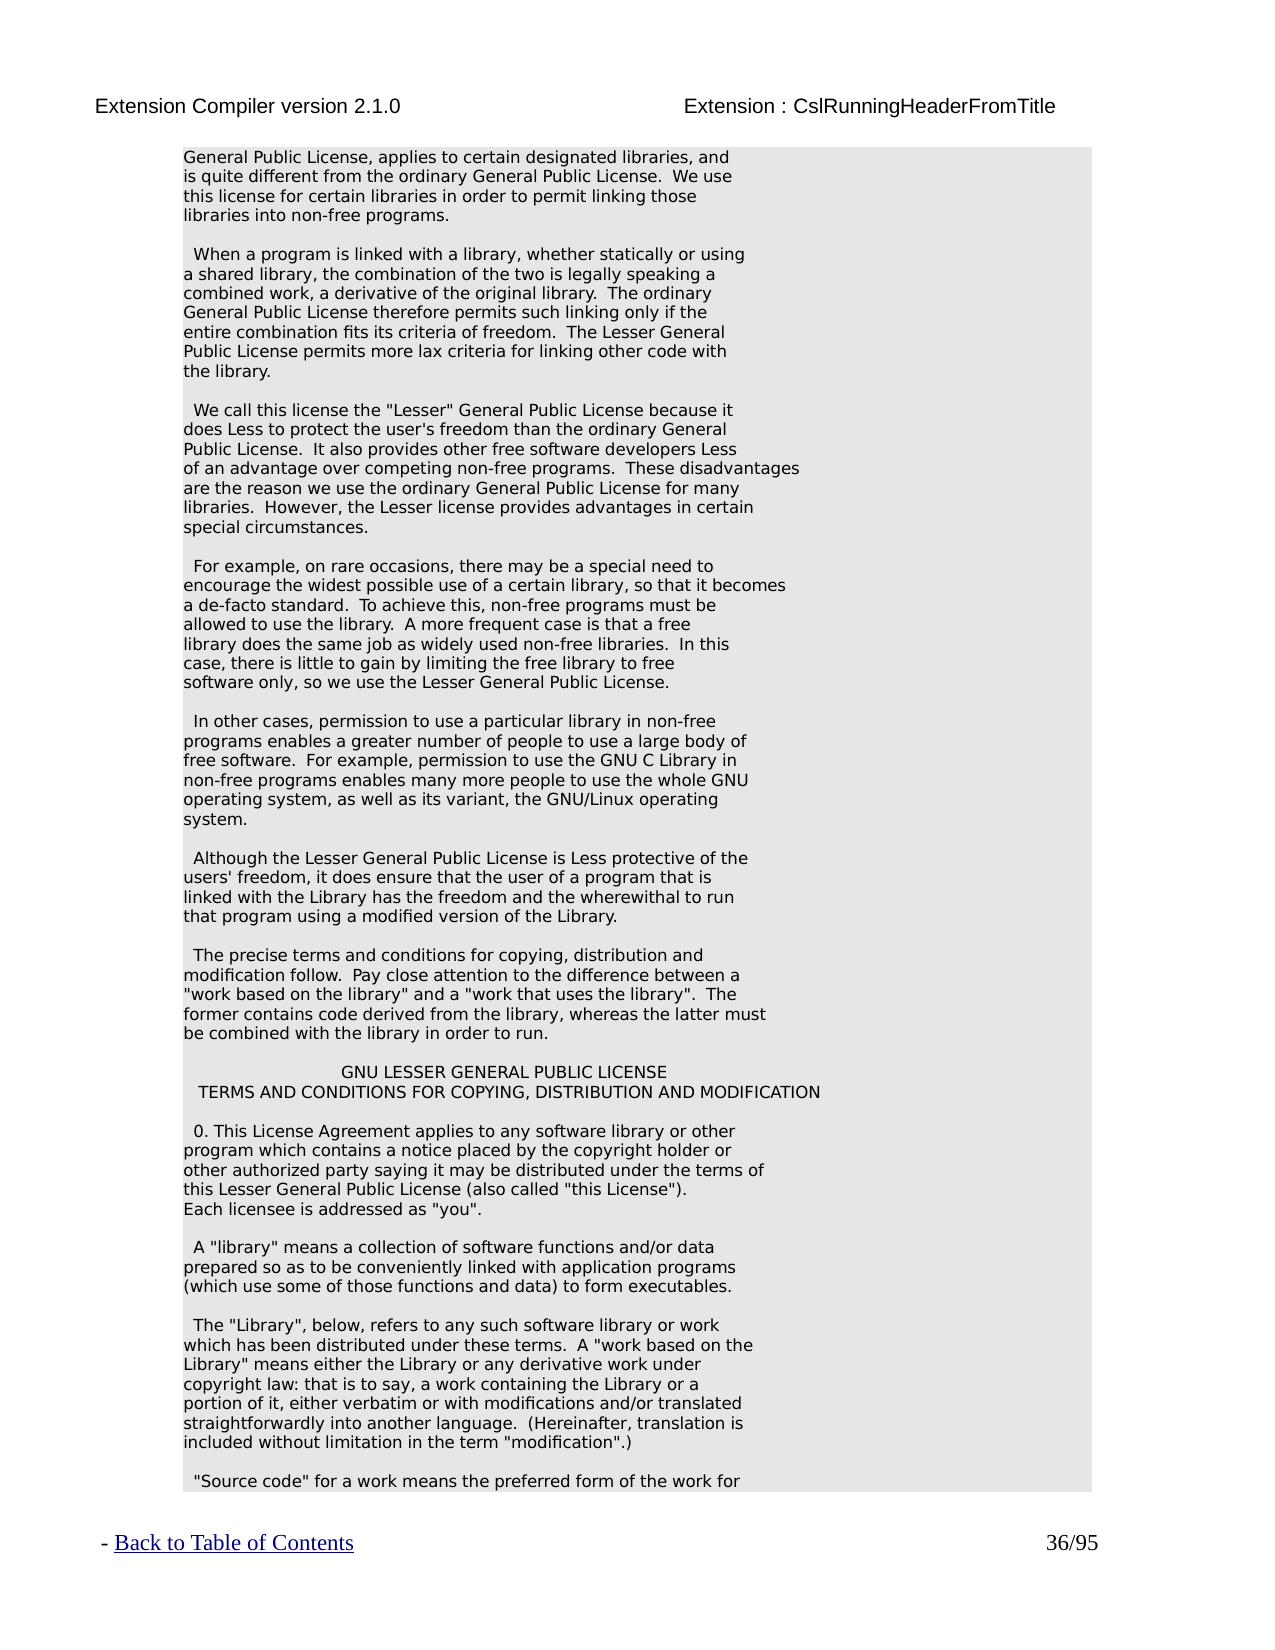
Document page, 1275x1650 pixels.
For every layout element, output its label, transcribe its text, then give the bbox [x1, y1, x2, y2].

text other authorized party saying it may be distributed under the terms of [183, 1160, 1092, 1180]
text combined work, a derivative of the original library. The ordinary [183, 284, 1092, 303]
text Each licensee is addressed as "you". [183, 1199, 1092, 1219]
text free software. For example, permission to use the GNU C Library in [183, 751, 1092, 771]
text copyright law: that is to say, a work containing the Library or a [183, 1375, 1092, 1394]
text software only, so we use the Lesser General Public License. [183, 673, 1092, 693]
text libraries. However, the Lesser license provides advantages in certain [183, 498, 1092, 518]
text that program using a modified version of the Library. [183, 907, 1092, 927]
text (which use some of those functions and data) to form executables. [183, 1277, 1092, 1297]
text 0. This License Agreement applies to any software library or other [183, 1121, 1092, 1141]
text linked with the Library has the freedom and the wherewithal to run [183, 888, 1092, 907]
text a de-facto standard. To achieve this, non-free programs must be [183, 596, 1092, 615]
text modification follow. Pay close attention to the difference between a [183, 966, 1092, 985]
text of an advantage over competing non-free programs. These disadvantages [183, 459, 1092, 479]
text portion of it, either verbatim or with modifications and/or translated [183, 1394, 1092, 1414]
text included without limitation in the term "modification".) [183, 1433, 1092, 1453]
text does Less to protect the user's freedom than the ordinary General [183, 420, 1092, 440]
text GNU LESSER GENERAL PUBLIC LICENSE [183, 1063, 1092, 1082]
text encourage the widest possible use of a certain library, so that it becomes [183, 576, 1092, 596]
text which has been distributed under these terms. A "work based on the [183, 1336, 1092, 1355]
text "work based on the library" and a "work that uses the library". The [183, 985, 1092, 1004]
text General Public License, applies to certain designated libraries, and [183, 147, 1092, 167]
text programs enables a greater number of people to use a large body of [183, 732, 1092, 751]
text this license for certain libraries in order to permit linking those [183, 186, 1092, 206]
text libraries into non-free programs. [183, 206, 1092, 225]
text The precise terms and conditions for copying, distribution and [183, 946, 1092, 966]
text non-free programs enables many more people to use the whole GNU [183, 771, 1092, 790]
text users' freedom, it does ensure that the user of a program that is [183, 868, 1092, 888]
text program which contains a notice placed by the copyright holder or [183, 1141, 1092, 1160]
text be combined with the library in order to run. [183, 1024, 1092, 1043]
text operating system, as well as its variant, the GNU/Linux operating [183, 790, 1092, 810]
text We call this license the "Lesser" General Public License because it [183, 401, 1092, 420]
text are the reason we use the ordinary General Public License for many [183, 479, 1092, 498]
text the library. [183, 362, 1092, 381]
text Library" means either the Library or any derivative work under [183, 1355, 1092, 1375]
text straightforwardly into another language. (Hereinafter, translation is [183, 1414, 1092, 1433]
text is quite different from the ordinary General Public License. We use [183, 167, 1092, 186]
text Although the Lesser General Public License is Less protective of the [183, 849, 1092, 868]
text system. [183, 810, 1092, 829]
text library does the same job as widely used non-free libraries. In this [183, 634, 1092, 654]
text Public License permits more lax criteria for linking other code with [183, 342, 1092, 362]
text allowed to use the library. A more frequent case is that a free [183, 615, 1092, 634]
text In other cases, permission to use a particular library in non-free [183, 712, 1092, 732]
text a shared library, the combination of the two is legally speaking a [183, 264, 1092, 284]
text TERMS AND CONDITIONS FOR COPYING, DISTRIBUTION AND MODIFICATION [183, 1082, 1092, 1102]
text case, there is little to gain by limiting the free library to free [183, 654, 1092, 673]
text The "Library", below, refers to any such software library or work [183, 1316, 1092, 1336]
text special circumstances. [183, 518, 1092, 537]
text For example, on rare occasions, there may be a special need to [183, 557, 1092, 576]
text this Lesser General Public License (also called "this License"). [183, 1180, 1092, 1199]
text When a program is linked with a library, whether statically or using [183, 245, 1092, 264]
text "Source code" for a work means the preferred form of the work for [183, 1472, 1092, 1492]
text General Public License therefore permits such linking only if the [183, 303, 1092, 323]
text Public License. It also provides other free software developers Less [183, 440, 1092, 459]
text A "library" means a collection of software functions and/or data [183, 1238, 1092, 1258]
text prepared so as to be conveniently linked with application programs [183, 1258, 1092, 1277]
text entire combination fits its criteria of freedom. The Lesser General [183, 323, 1092, 342]
text former contains code derived from the library, whereas the latter must [183, 1004, 1092, 1024]
